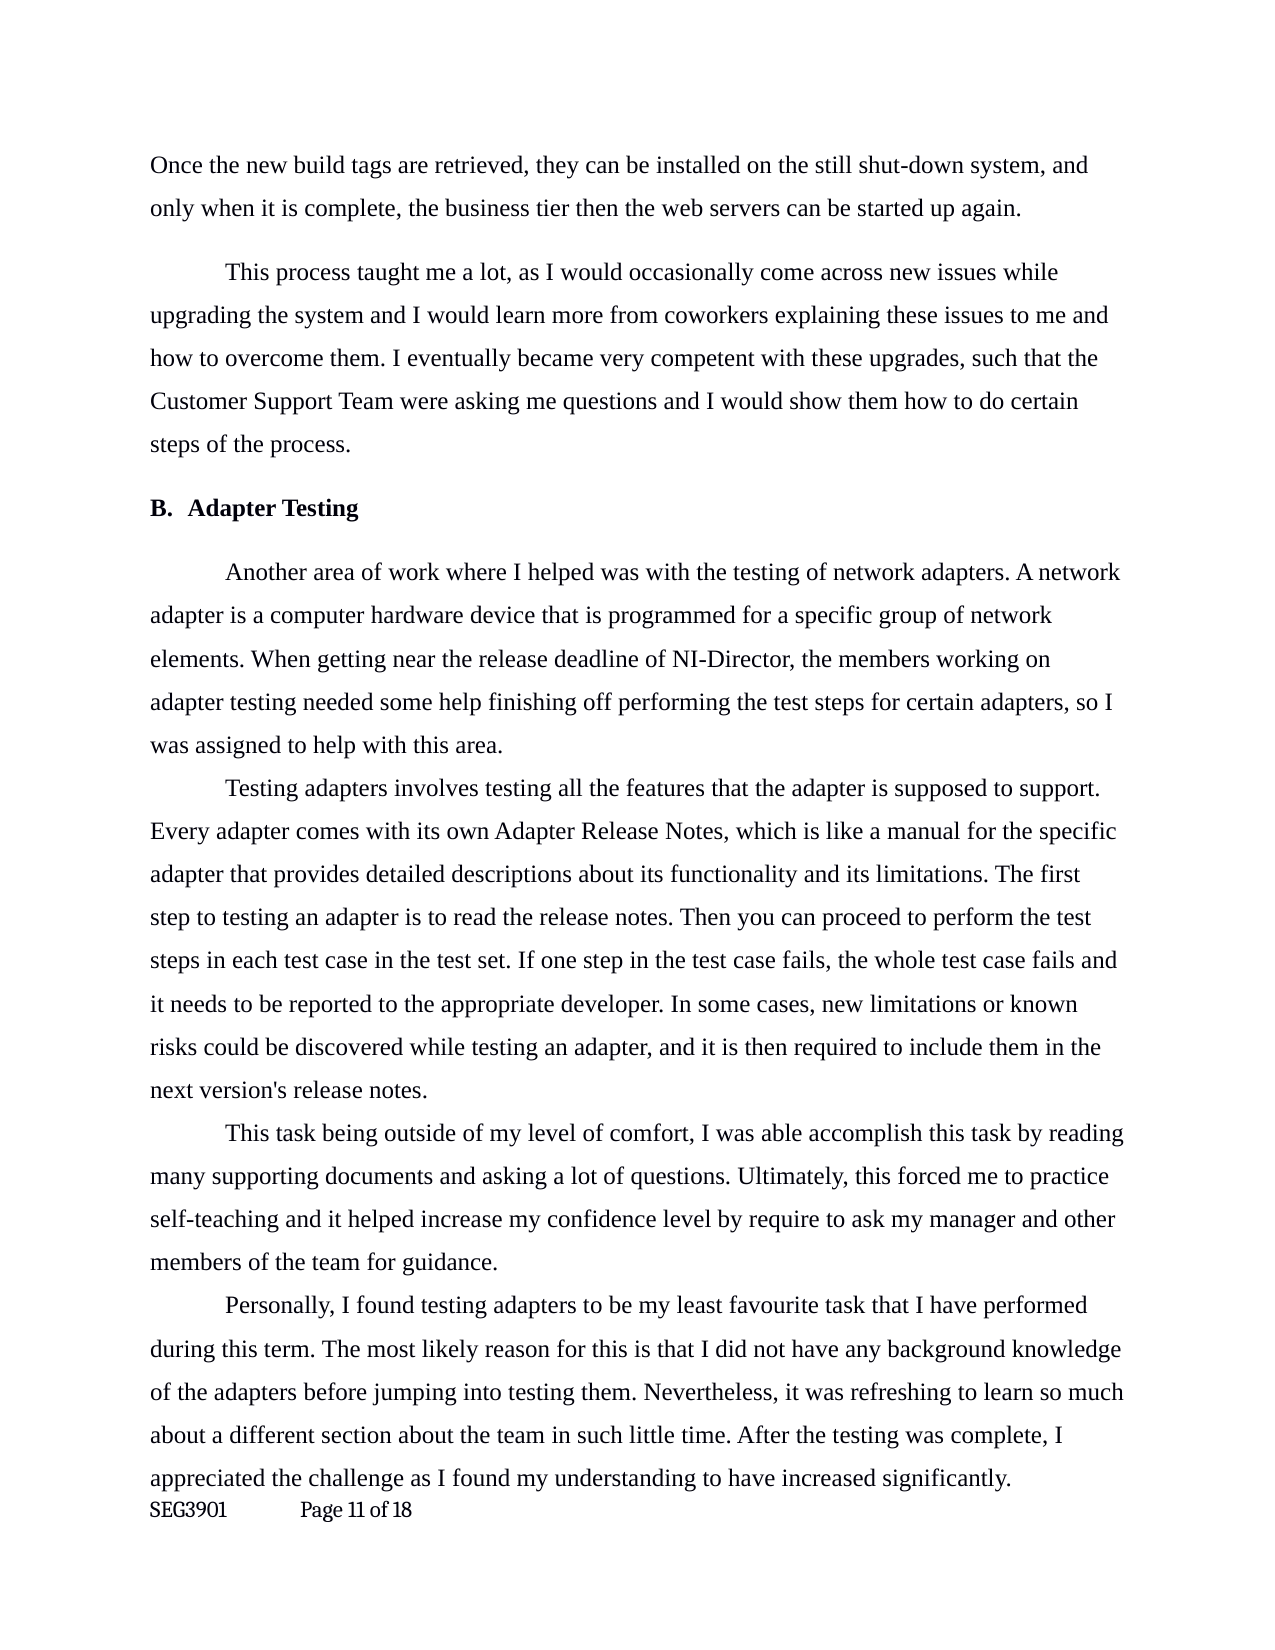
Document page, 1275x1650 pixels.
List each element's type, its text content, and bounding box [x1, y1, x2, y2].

text Another area of work where I helped was with the testing of network adapters. A network adapter is a computer hardware device that is programmed for a specific group of network elements. When getting near the release deadline of NI-Director, the members working on adapter testing needed some help finishing off performing the test steps for certain adapters, so I was assigned to help with this area. [150, 557, 1125, 759]
text Testing adapters involves testing all the features that the adapter is supposed to support. Every adapter comes with its own Adapter Release Notes, which is like a manual for the specific adapter that provides detailed descriptions about its functionality and its limitations. The first step to testing an adapter is to read the release notes. Then you can proceed to perform the test steps in each test case in the test set. If one step in the test case fails, the whole test case fails and it needs to be reported to the appropriate developer. In some cases, new limitations or known risks could be discovered while testing an adapter, and it is then required to include them in the next version's release notes. [150, 773, 1125, 1104]
list Once the new build tags are retrieved, they can be installed on the still shut-down system, and only when it is complete, the business tier then the web servers can be started up again. [150, 150, 1125, 222]
text This task being outside of my level of comfort, I was able accomplish this task by reading many supporting documents and asking a lot of questions. Ultimately, this forced me to practice self-teaching and it helped increase my confidence level by require to ask my manager and other members of the team for guidance. [150, 1118, 1125, 1276]
list This process taught me a lot, as I would occasionally come across new issues while upgrading the system and I would learn more from coworkers explaining these issues to me and how to overcome them. I eventually became very competent with these upgrades, such that the Customer Support Team were asking me questions and I would show them how to do certain steps of the process. [150, 257, 1125, 458]
text Personally, I found testing adapters to be my least favourite task that I have performed during this term. The most likely reason for this is that I did not have any background knowledge of the adapters before jumping into testing them. Nevertheless, it was refreshing to learn so much about a different section about the team in such little time. After the testing was complete, I appreciated the challenge as I found my understanding to have increased significantly. [150, 1291, 1125, 1492]
list Adapter Testing [150, 493, 1125, 522]
